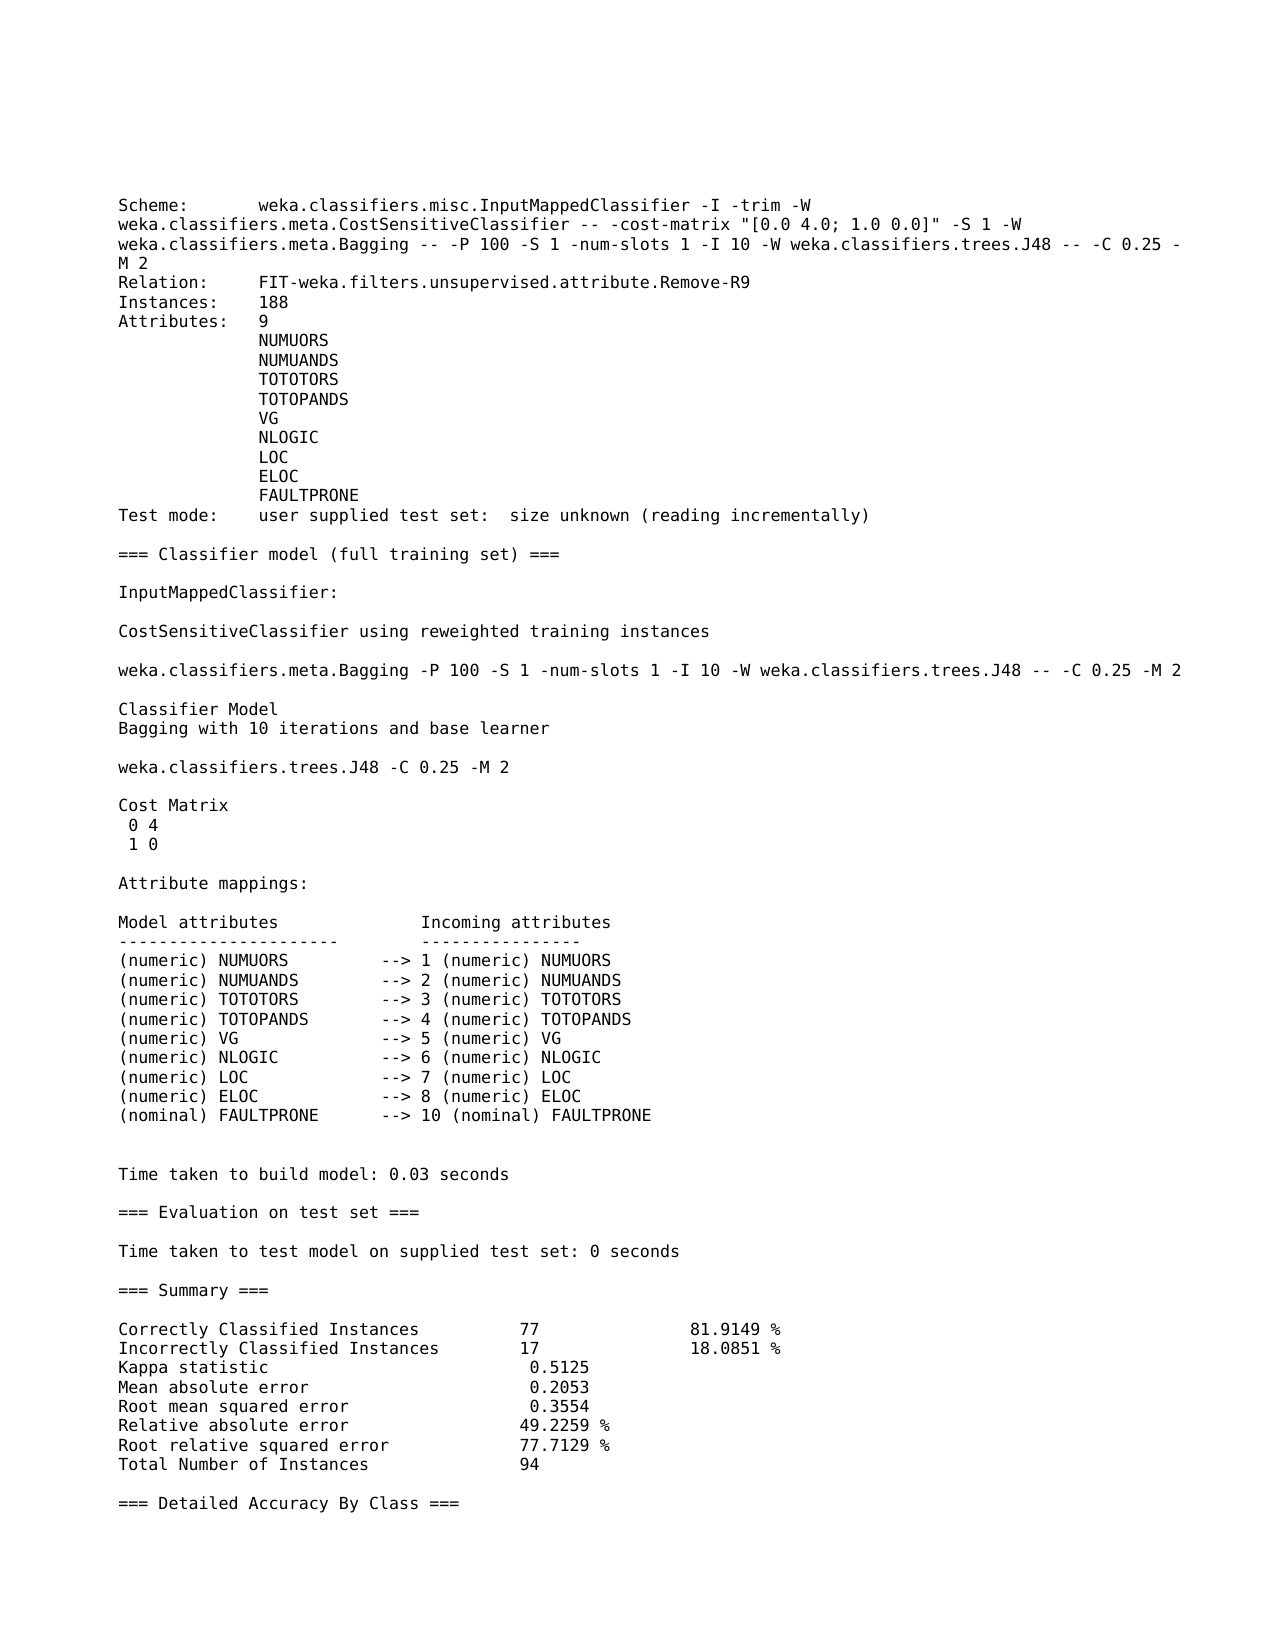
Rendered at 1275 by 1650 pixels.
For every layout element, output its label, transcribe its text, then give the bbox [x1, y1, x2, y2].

text (numeric) TOTOTORS --> 3 (numeric) TOTOTORS [118, 990, 1187, 1009]
text Mean absolute error 0.2053 [118, 1378, 1187, 1397]
text (numeric) VG --> 5 (numeric) VG [118, 1029, 1187, 1048]
text Classifier Model [118, 699, 1187, 719]
text === Classifier model (full training set) === [118, 544, 1187, 564]
text (numeric) TOTOPANDS --> 4 (numeric) TOTOPANDS [118, 1009, 1187, 1029]
text (numeric) NUMUANDS --> 2 (numeric) NUMUANDS [118, 971, 1187, 990]
text TOTOPANDS [118, 389, 1187, 409]
text Instances: 188 [118, 293, 1187, 312]
text Root relative squared error 77.7129 % [118, 1436, 1187, 1455]
text Total Number of Instances 94 [118, 1455, 1187, 1474]
text Time taken to test model on supplied test set: 0 seconds [118, 1242, 1187, 1261]
text FAULTPRONE [118, 486, 1187, 506]
text CostSensitiveClassifier using reweighted training instances [118, 622, 1187, 641]
text Attributes: 9 [118, 312, 1187, 331]
text Relative absolute error 49.2259 % [118, 1416, 1187, 1436]
text (numeric) ELOC --> 8 (numeric) ELOC [118, 1087, 1187, 1106]
text Kappa statistic 0.5125 [118, 1358, 1187, 1378]
text (numeric) NLOGIC --> 6 (numeric) NLOGIC [118, 1048, 1187, 1068]
text (nominal) FAULTPRONE --> 10 (nominal) FAULTPRONE [118, 1106, 1187, 1126]
text (numeric) LOC --> 7 (numeric) LOC [118, 1068, 1187, 1087]
text Bagging with 10 iterations and base learner [118, 719, 1187, 738]
text === Evaluation on test set === [118, 1203, 1187, 1223]
text weka.classifiers.meta.Bagging -P 100 -S 1 -num-slots 1 -I 10 -W weka.classifiers.trees.J48 -- -C 0.25 -M 2 [118, 661, 1187, 680]
text NUMUANDS [118, 351, 1187, 370]
text Root mean squared error 0.3554 [118, 1397, 1187, 1416]
text Test mode: user supplied test set: size unknown (reading incrementally) [118, 506, 1187, 525]
text Relation: FIT-weka.filters.unsupervised.attribute.Remove-R9 [118, 273, 1187, 293]
text Scheme: weka.classifiers.misc.InputMappedClassifier -I -trim -W weka.classifiers.meta.CostSensitiveClassifier -- -cost-matrix "[0.0 4.0; 1.0 0.0]" -S 1 -W weka.classifiers.meta.Bagging -- -P 100 -S 1 -num-slots 1 -I 10 -W weka.classifiers.trees.J48 -- -C 0.25 -M 2 [118, 196, 1187, 273]
text Cost Matrix [118, 796, 1187, 816]
text === Summary === [118, 1281, 1187, 1300]
text 0 4 [118, 816, 1187, 835]
text ELOC [118, 467, 1187, 486]
text InputMappedClassifier: [118, 583, 1187, 603]
text TOTOTORS [118, 370, 1187, 389]
text LOC [118, 448, 1187, 467]
text (numeric) NUMUORS --> 1 (numeric) NUMUORS [118, 951, 1187, 971]
text NUMUORS [118, 331, 1187, 351]
text weka.classifiers.trees.J48 -C 0.25 -M 2 [118, 758, 1187, 777]
text Model attributes Incoming attributes [118, 913, 1187, 932]
text VG [118, 409, 1187, 428]
text Time taken to build model: 0.03 seconds [118, 1164, 1187, 1184]
text === Detailed Accuracy By Class === [118, 1494, 1187, 1513]
text 1 0 [118, 835, 1187, 854]
text Incorrectly Classified Instances 17 18.0851 % [118, 1339, 1187, 1358]
text Attribute mappings: [118, 874, 1187, 893]
text NLOGIC [118, 428, 1187, 448]
text Correctly Classified Instances 77 81.9149 % [118, 1319, 1187, 1339]
text ---------------------- ---------------- [118, 932, 1187, 951]
